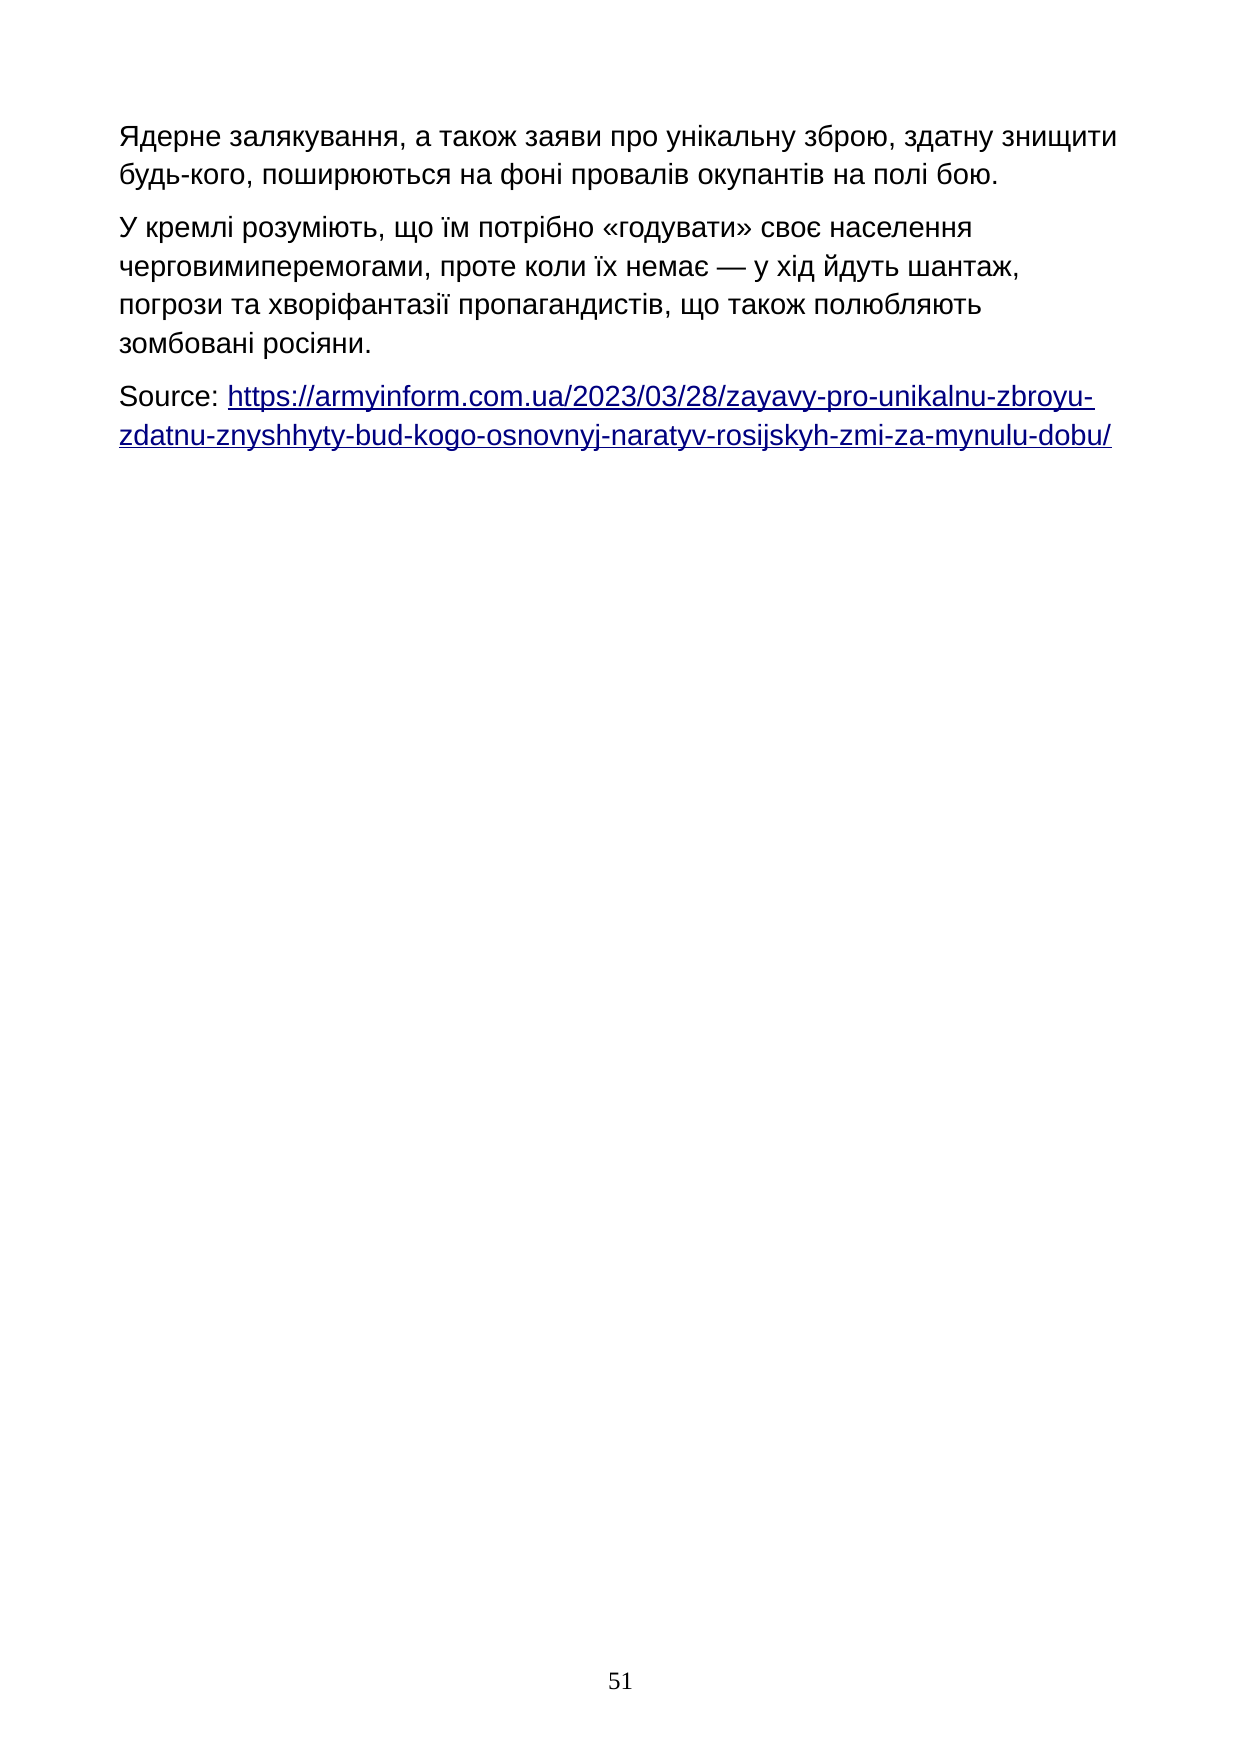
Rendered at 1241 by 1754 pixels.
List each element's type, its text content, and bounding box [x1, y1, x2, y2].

text Ядерне залякування, а також заяви про унікальну зброю, здатну знищити будь-кого, поширюються на фоні провалів окупантів на полі бою. [118, 118, 1122, 191]
text Source: https://armyinform.com.ua/2023/03/28/zayavy-pro-unikalnu-zbroyu-zdatnu-znyshhyty-bud-kogo-osnovnyj-naratyv-rosijskyh-zmi-za-mynulu-dobu/ [118, 379, 1122, 451]
text У кремлі розуміють, що їм потрібно «годувати» своє населення черговимиперемогами, проте коли їх немає — у хід йдуть шантаж, погрози та хворіфантазії пропагандистів, що також полюбляють зомбовані росіяни. [118, 210, 1122, 359]
